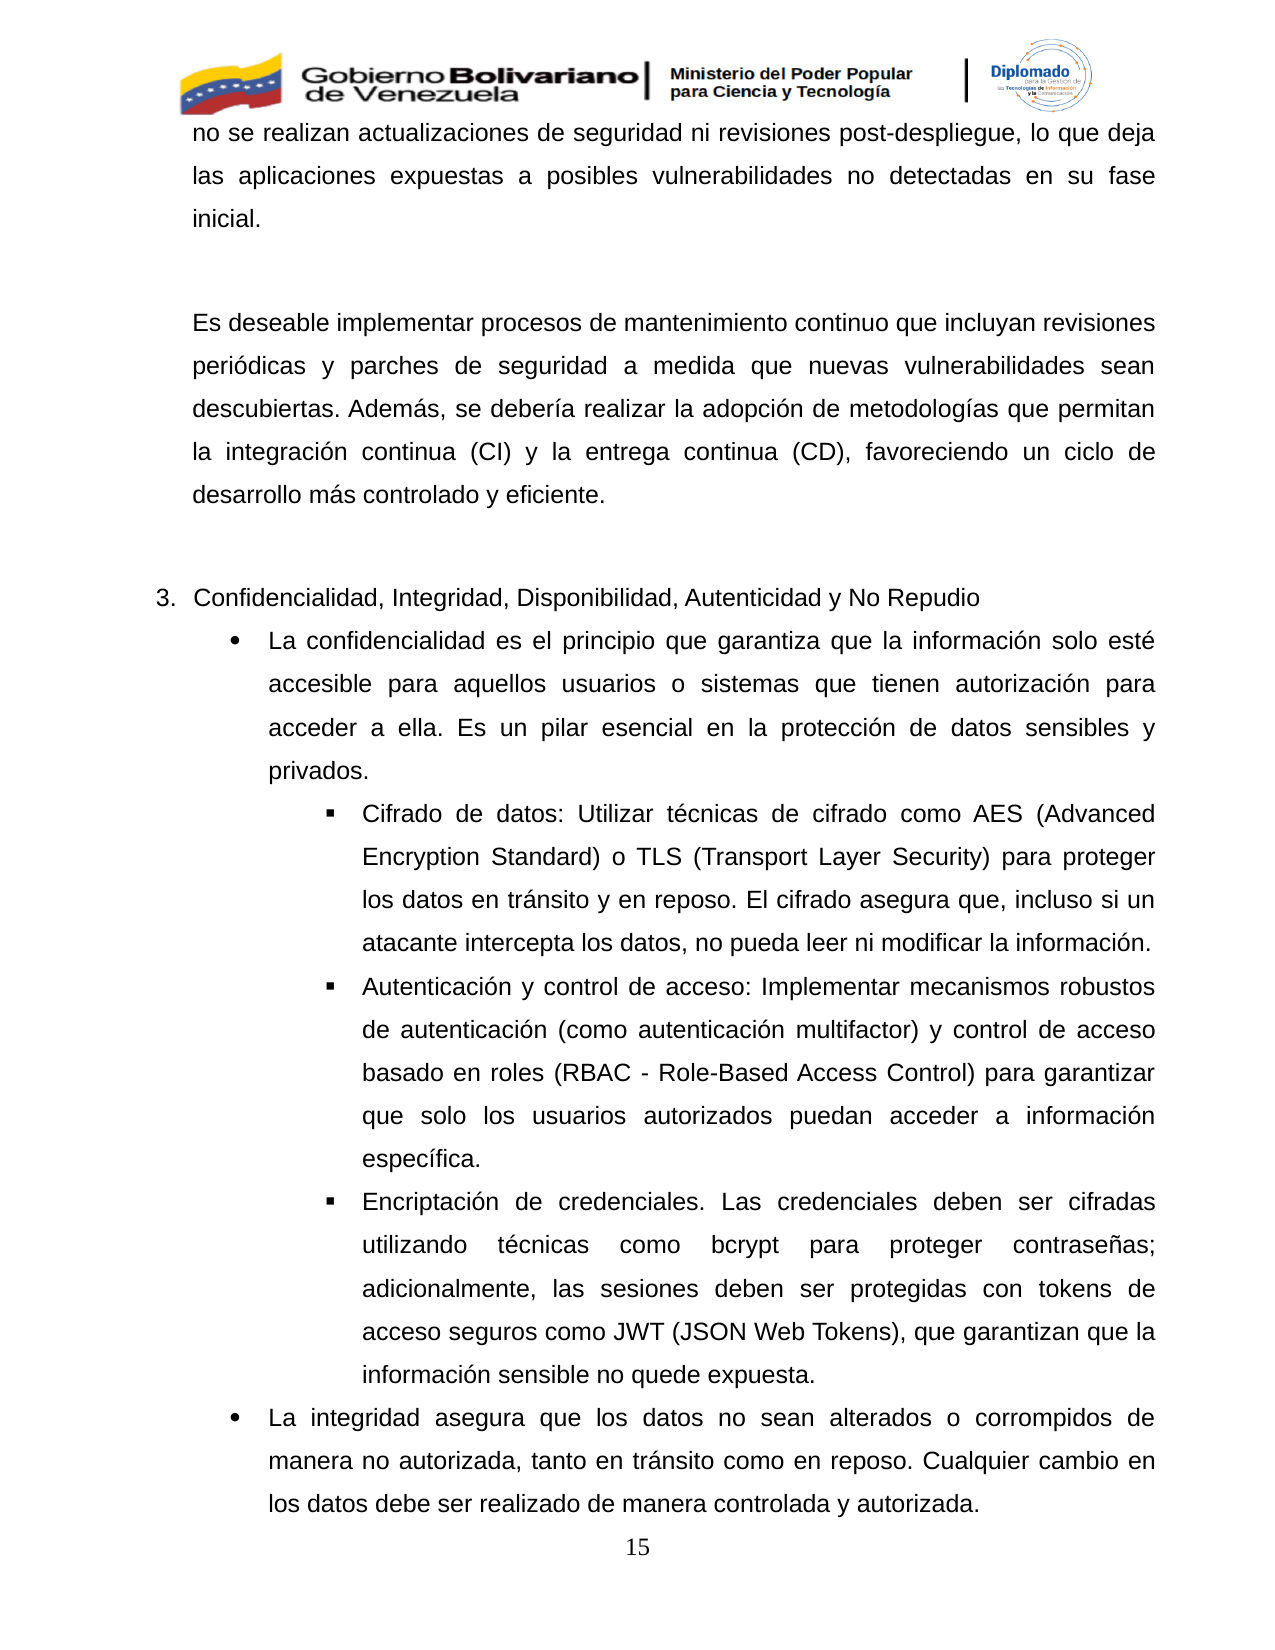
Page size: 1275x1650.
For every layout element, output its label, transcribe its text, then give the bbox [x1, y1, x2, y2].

list Cifrado de datos: Utilizar técnicas de cifrado como AES (Advanced Encryption Standard) o TLS (Transport Layer Security) para proteger los datos en tránsito y en reposo. El cifrado asegura que, incluso si un atacante intercepta los datos, no pueda leer ni modificar la información. [324, 799, 1157, 957]
list Encriptación de credenciales. Las credenciales deben ser cifradas utilizando técnicas como bcrypt para proteger contraseñas; adicionalmente, las sesiones deben ser protegidas con tokens de acceso seguros como JWT (JSON Web Tokens), que garantizan que la información sensible no quede expuesta. [324, 1187, 1157, 1388]
list La integridad asegura que los datos no sean alterados o corrompidos de manera no autorizada, tanto en tránsito como en reposo. Cualquier cambio en los datos debe ser realizado de manera controlada y autorizada. [231, 1403, 1157, 1518]
list Autenticación y control de acceso: Implementar mecanismos robustos de autenticación (como autenticación multifactor) y control de acceso basado en roles (RBAC - Role-Based Access Control) para garantizar que solo los usuarios autorizados puedan acceder a información específica. [324, 971, 1157, 1173]
list La confidencialidad es el principio que garantiza que la información solo esté accesible para aquellos usuarios o sistemas que tienen autorización para acceder a ella. Es un pilar esencial en la protección de datos sensibles y privados. [231, 626, 1157, 784]
text no se realizan actualizaciones de seguridad ni revisiones post-despliegue, lo que deja las aplicaciones expuestas a posibles vulnerabilidades no detectadas en su fase inicial. [192, 118, 1157, 233]
list Confidencialidad, Integridad, Disponibilidad, Autenticidad y No Repudio [156, 583, 1157, 612]
text Es deseable implementar procesos de mantenimiento continuo que incluyan revisiones periódicas y parches de seguridad a medida que nuevas vulnerabilidades sean descubiertas. Además, se debería realizar la adopción de metodologías que permitan la integración continua (CI) y la entrega continua (CD), favoreciendo un ciclo de desarrollo más controlado y eficiente. [192, 307, 1157, 509]
